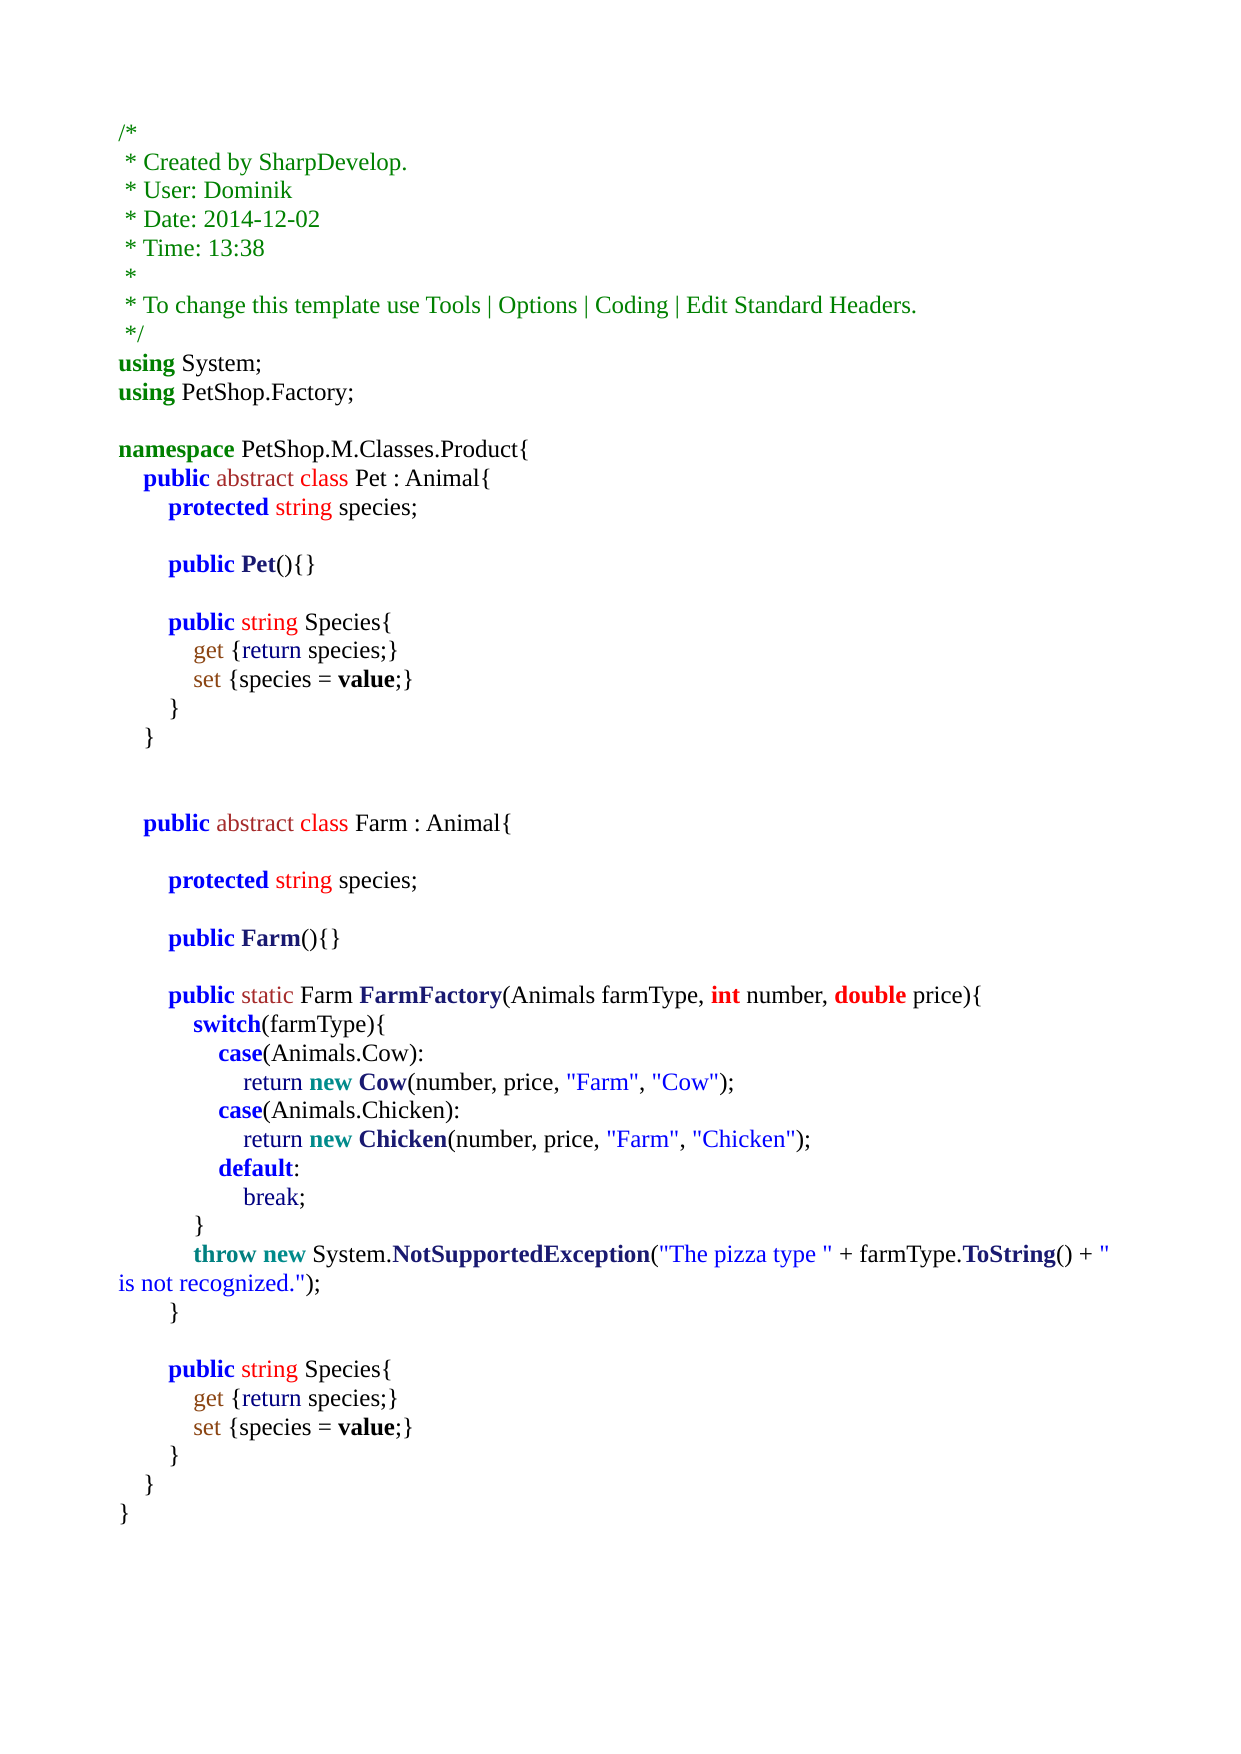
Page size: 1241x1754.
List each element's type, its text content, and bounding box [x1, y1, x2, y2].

text /* * Created by SharpDevelop. * User: Dominik * Date: 2014-12-02 * Time: 13:38 * * To change this template use Tools | Options | Coding | Edit Standard Headers. */ using System; using PetShop.Factory; namespace PetShop.M.Classes.Product{ public abstract class Pet : Animal{ protected string species; public Pet(){} public string Species{ get {return species;} set {species = value;} } } public abstract class Farm : Animal{ protected string species; public Farm(){} public static Farm FarmFactory(Animals farmType, int number, double price){ switch(farmType){ case(Animals.Cow): return new Cow(number, price, "Farm", "Cow"); case(Animals.Chicken): return new Chicken(number, price, "Farm", "Chicken"); default: break; } throw new System.NotSupportedException("The pizza type " + farmType.ToString() + " is not recognized."); } public string Species{ get {return species;} set {species = value;} } } } [118, 118, 1122, 1527]
